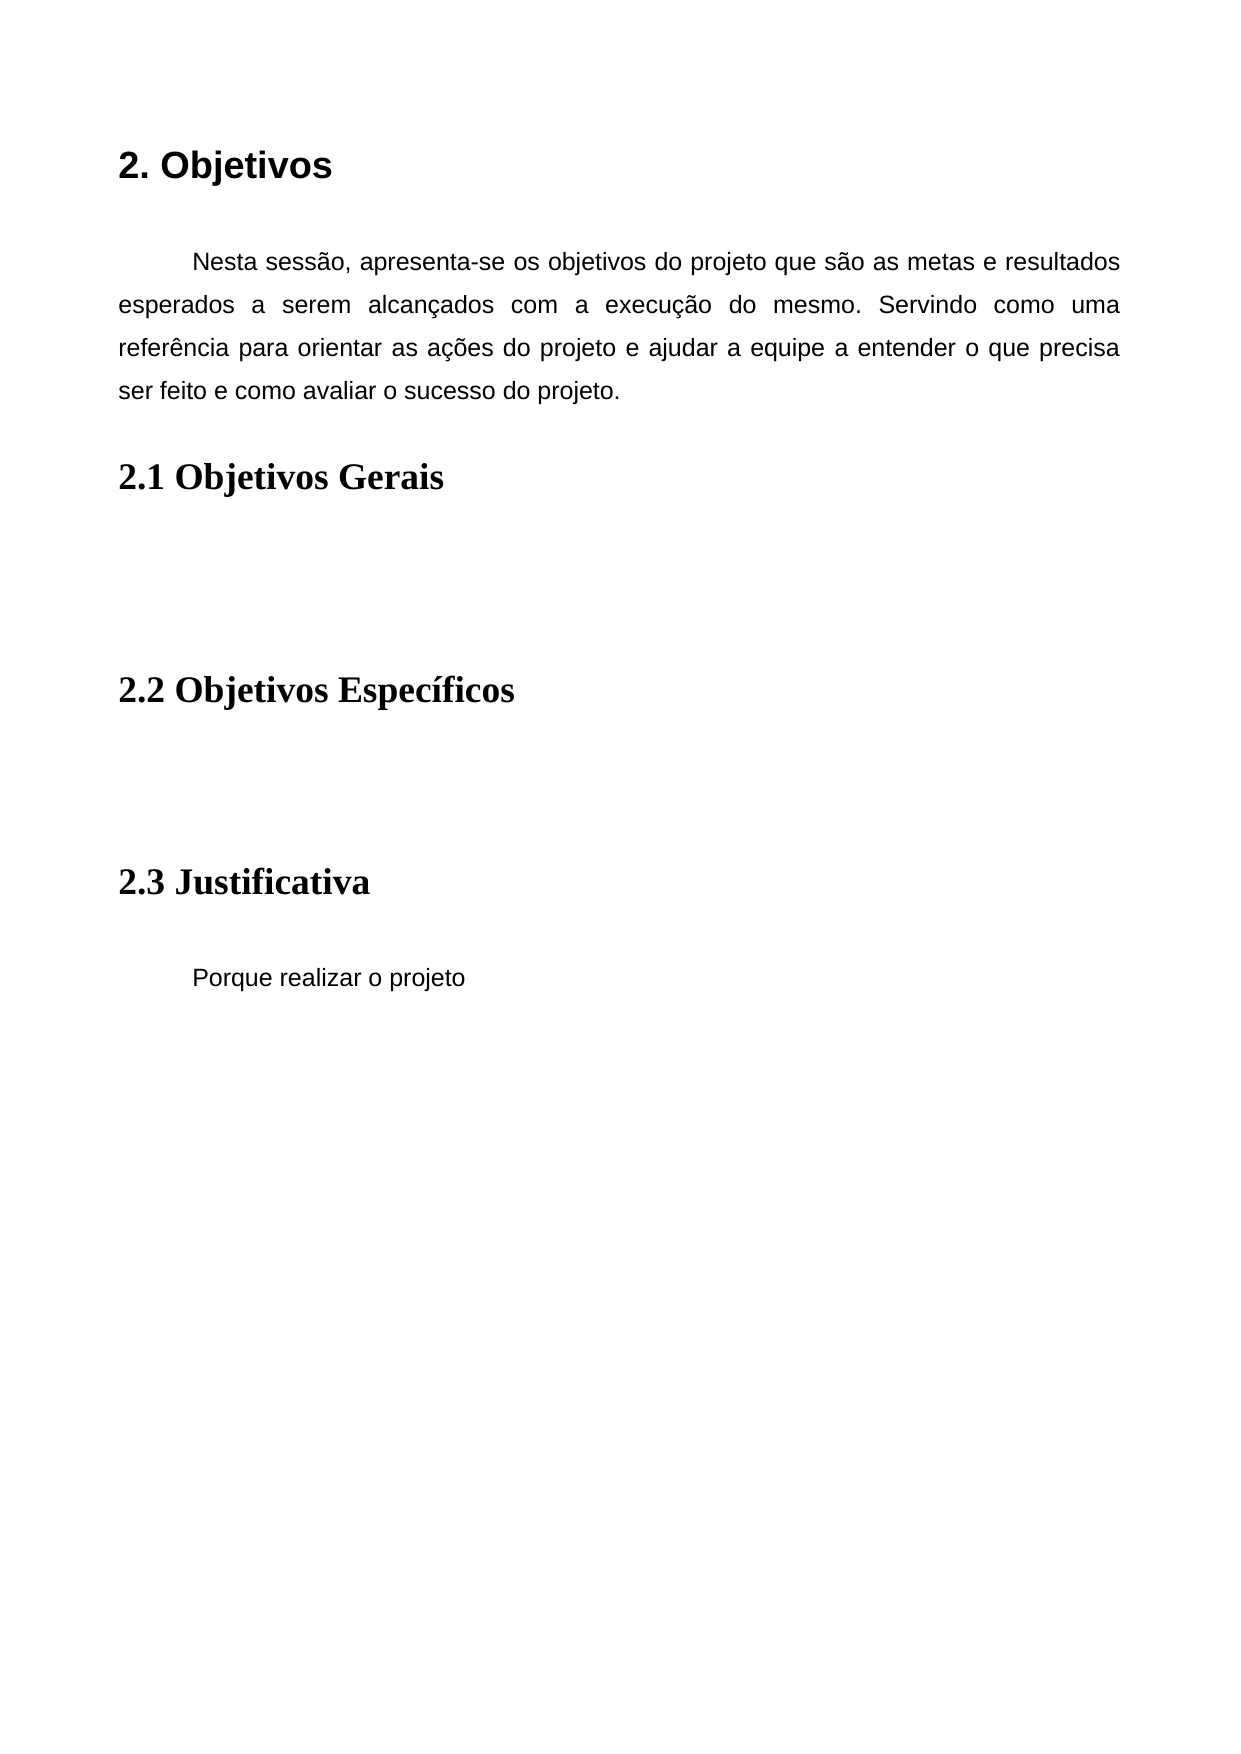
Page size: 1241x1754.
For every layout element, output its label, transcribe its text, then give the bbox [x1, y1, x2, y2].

subtitle 2. Objetivos [118, 143, 1122, 187]
subtitle 2.3 Justificativa [118, 859, 1122, 902]
text Porque realizar o projeto [118, 963, 1122, 991]
subtitle 2.1 Objetivos Gerais [118, 455, 1122, 498]
text Nesta sessão, apresenta-se os objetivos do projeto que são as metas e resultados esperados a serem alcançados com a execução do mesmo. Servindo como uma referência para orientar as ações do projeto e ajudar a equipe a entender o que precisa ser feito e como avaliar o sucesso do projeto. [118, 247, 1122, 405]
subtitle 2.2 Objetivos Específicos [118, 667, 1122, 711]
